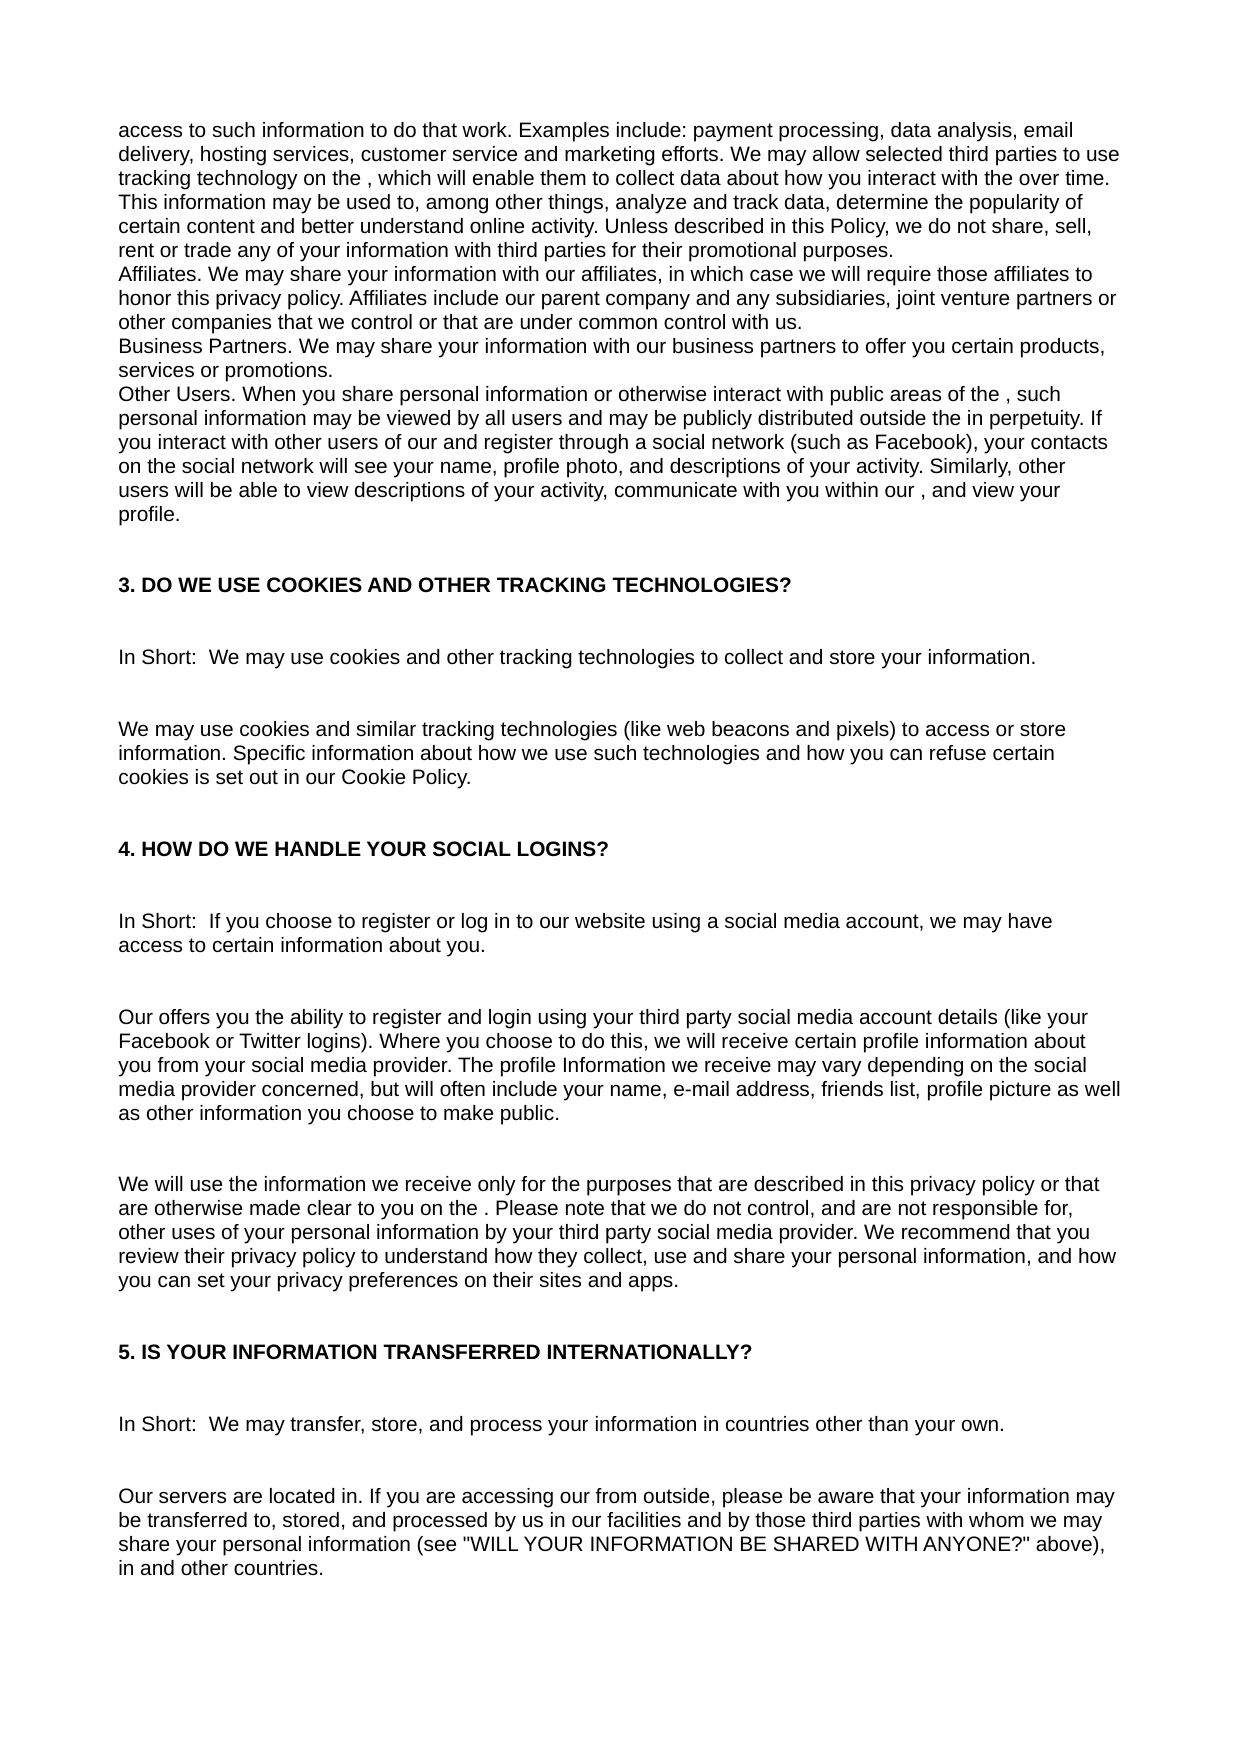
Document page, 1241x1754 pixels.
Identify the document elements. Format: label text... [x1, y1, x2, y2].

text Our servers are located in. If you are accessing our from outside, please be aware that your information may be transferred to, stored, and processed by us in our facilities and by those third parties with whom we may share your personal information (see "WILL YOUR INFORMATION BE SHARED WITH ANYONE?" above), in and other countries. [118, 1484, 1122, 1579]
text access to such information to do that work. Examples include: payment processing, data analysis, email delivery, hosting services, customer service and marketing efforts. We may allow selected third parties to use tracking technology on the , which will enable them to collect data about how you interact with the over time. This information may be used to, among other things, analyze and track data, determine the popularity of certain content and better understand online activity. Unless described in this Policy, we do not share, sell, rent or trade any of your information with third parties for their promotional purposes. [118, 118, 1122, 262]
text We may use cookies and similar tracking technologies (like web beacons and pixels) to access or store information. Specific information about how we use such technologies and how you can refuse certain cookies is set out in our Cookie Policy. [118, 717, 1122, 789]
text In Short: If you choose to register or log in to our website using a social media account, we may have access to certain information about you. [118, 909, 1122, 957]
text Affiliates. We may share your information with our affiliates, in which case we will require those affiliates to honor this privacy policy. Affiliates include our parent company and any subsidiaries, joint venture partners or other companies that we control or that are under common control with us. [118, 262, 1122, 334]
text Our offers you the ability to register and login using your third party social media account details (like your Facebook or Twitter logins). Where you choose to do this, we will receive certain profile information about you from your social media provider. The profile Information we receive may vary depending on the social media provider concerned, but will often include your name, e-mail address, friends list, profile picture as well as other information you choose to make public. [118, 1004, 1122, 1124]
text We will use the information we receive only for the purposes that are described in this privacy policy or that are otherwise made clear to you on the . Please note that we do not control, and are not responsible for, other uses of your personal information by your third party social media provider. We recommend that you review their privacy policy to understand how they collect, use and share your personal information, and how you can set your privacy preferences on their sites and apps. [118, 1172, 1122, 1292]
text Other Users. When you share personal information or otherwise interact with public areas of the , such personal information may be viewed by all users and may be publicly distributed outside the in perpetuity. If you interact with other users of our and register through a social network (such as Facebook), your contacts on the social network will see your name, profile photo, and descriptions of your activity. Similarly, other users will be able to view descriptions of your activity, communicate with you within our , and view your profile. [118, 382, 1122, 525]
text 5. IS YOUR INFORMATION TRANSFERRED INTERNATIONALLY? [118, 1340, 1122, 1364]
text 4. HOW DO WE HANDLE YOUR SOCIAL LOGINS? [118, 837, 1122, 861]
text In Short: We may use cookies and other tracking technologies to collect and store your information. [118, 645, 1122, 669]
text In Short: We may transfer, store, and process your information in countries other than your own. [118, 1412, 1122, 1436]
text Business Partners. We may share your information with our business partners to offer you certain products, services or promotions. [118, 334, 1122, 382]
text 3. DO WE USE COOKIES AND OTHER TRACKING TECHNOLOGIES? [118, 573, 1122, 597]
